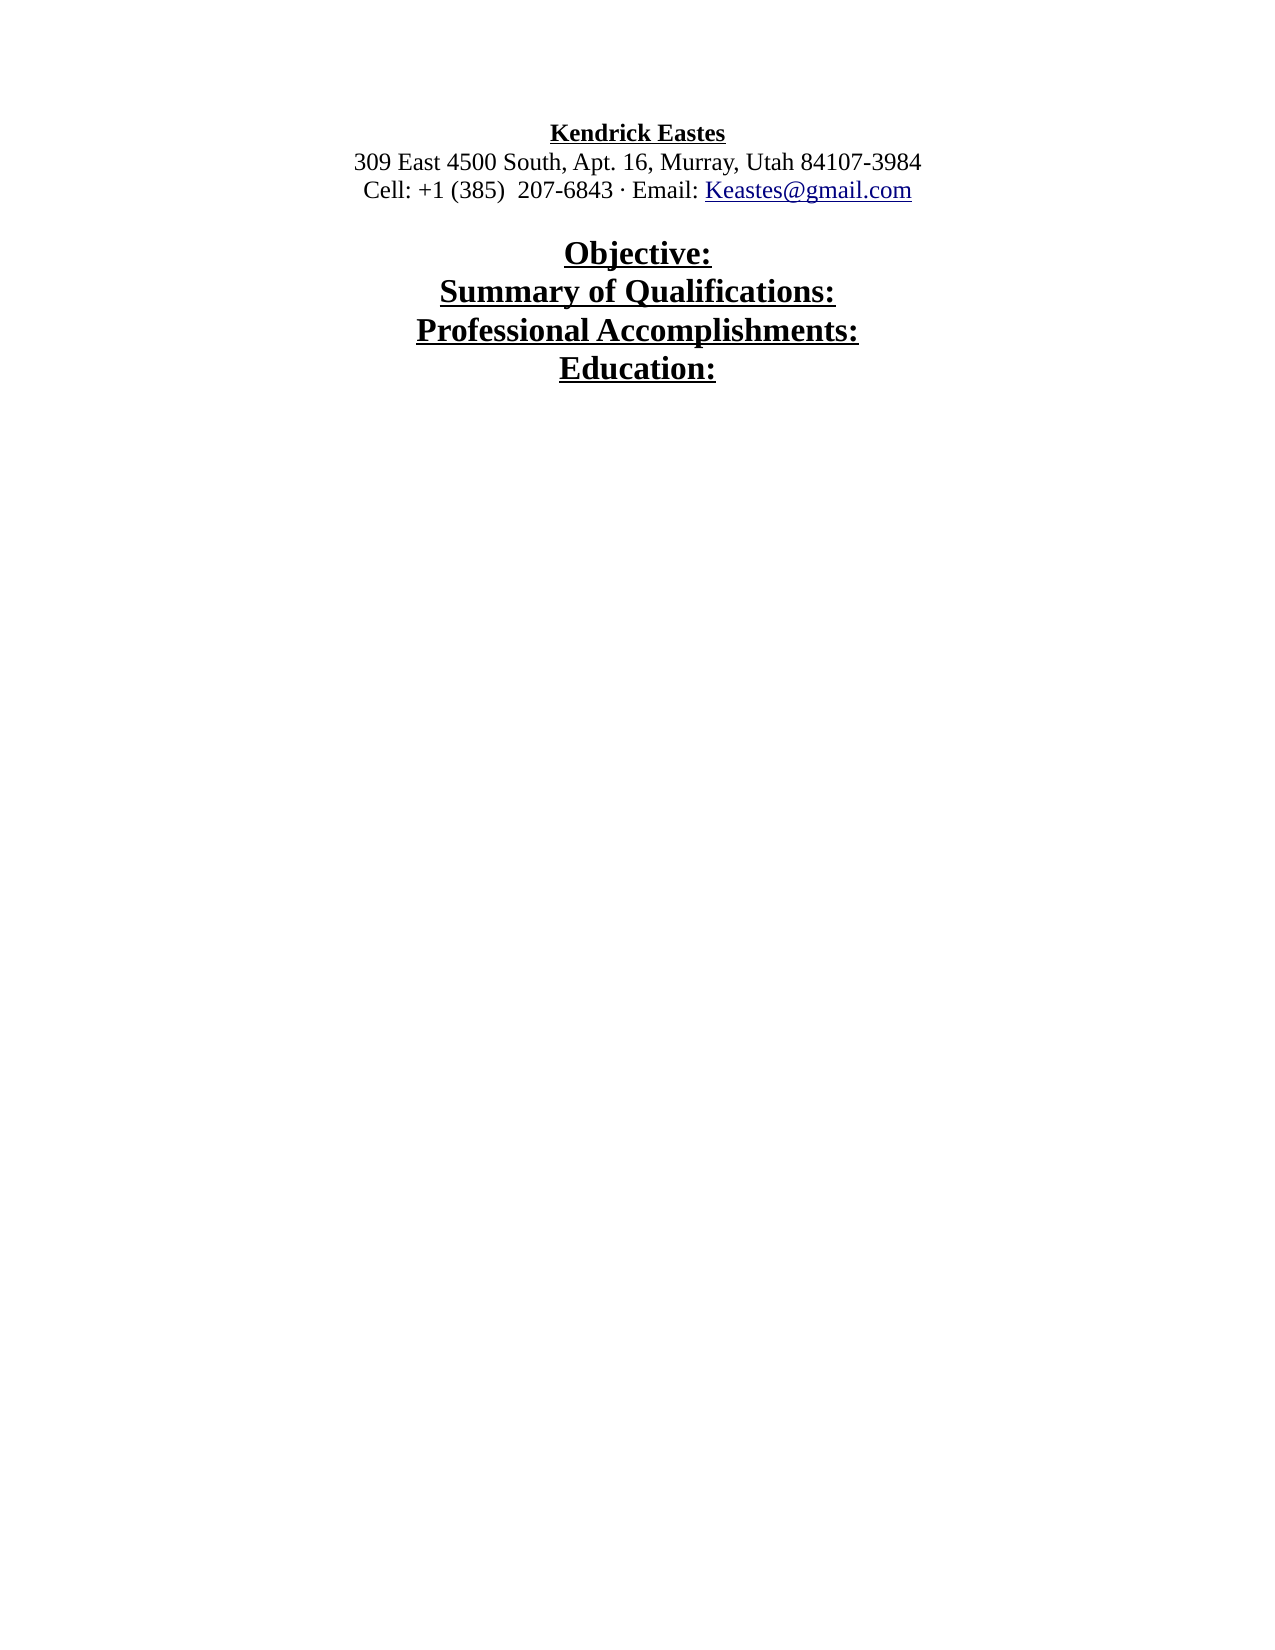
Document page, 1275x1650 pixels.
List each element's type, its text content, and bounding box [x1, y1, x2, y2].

text Summary of Qualifications: [118, 271, 1157, 310]
text Professional Accomplishments: [118, 310, 1157, 348]
text Kendrick Eastes [118, 118, 1157, 147]
text Education: [118, 348, 1157, 386]
text Objective: [118, 233, 1157, 271]
text 309 East 4500 South, Apt. 16, Murray, Utah 84107-3984 [118, 147, 1157, 176]
text Cell: +1 (385) 207-6843 ∙ Email: Keastes@gmail.com [118, 176, 1157, 204]
